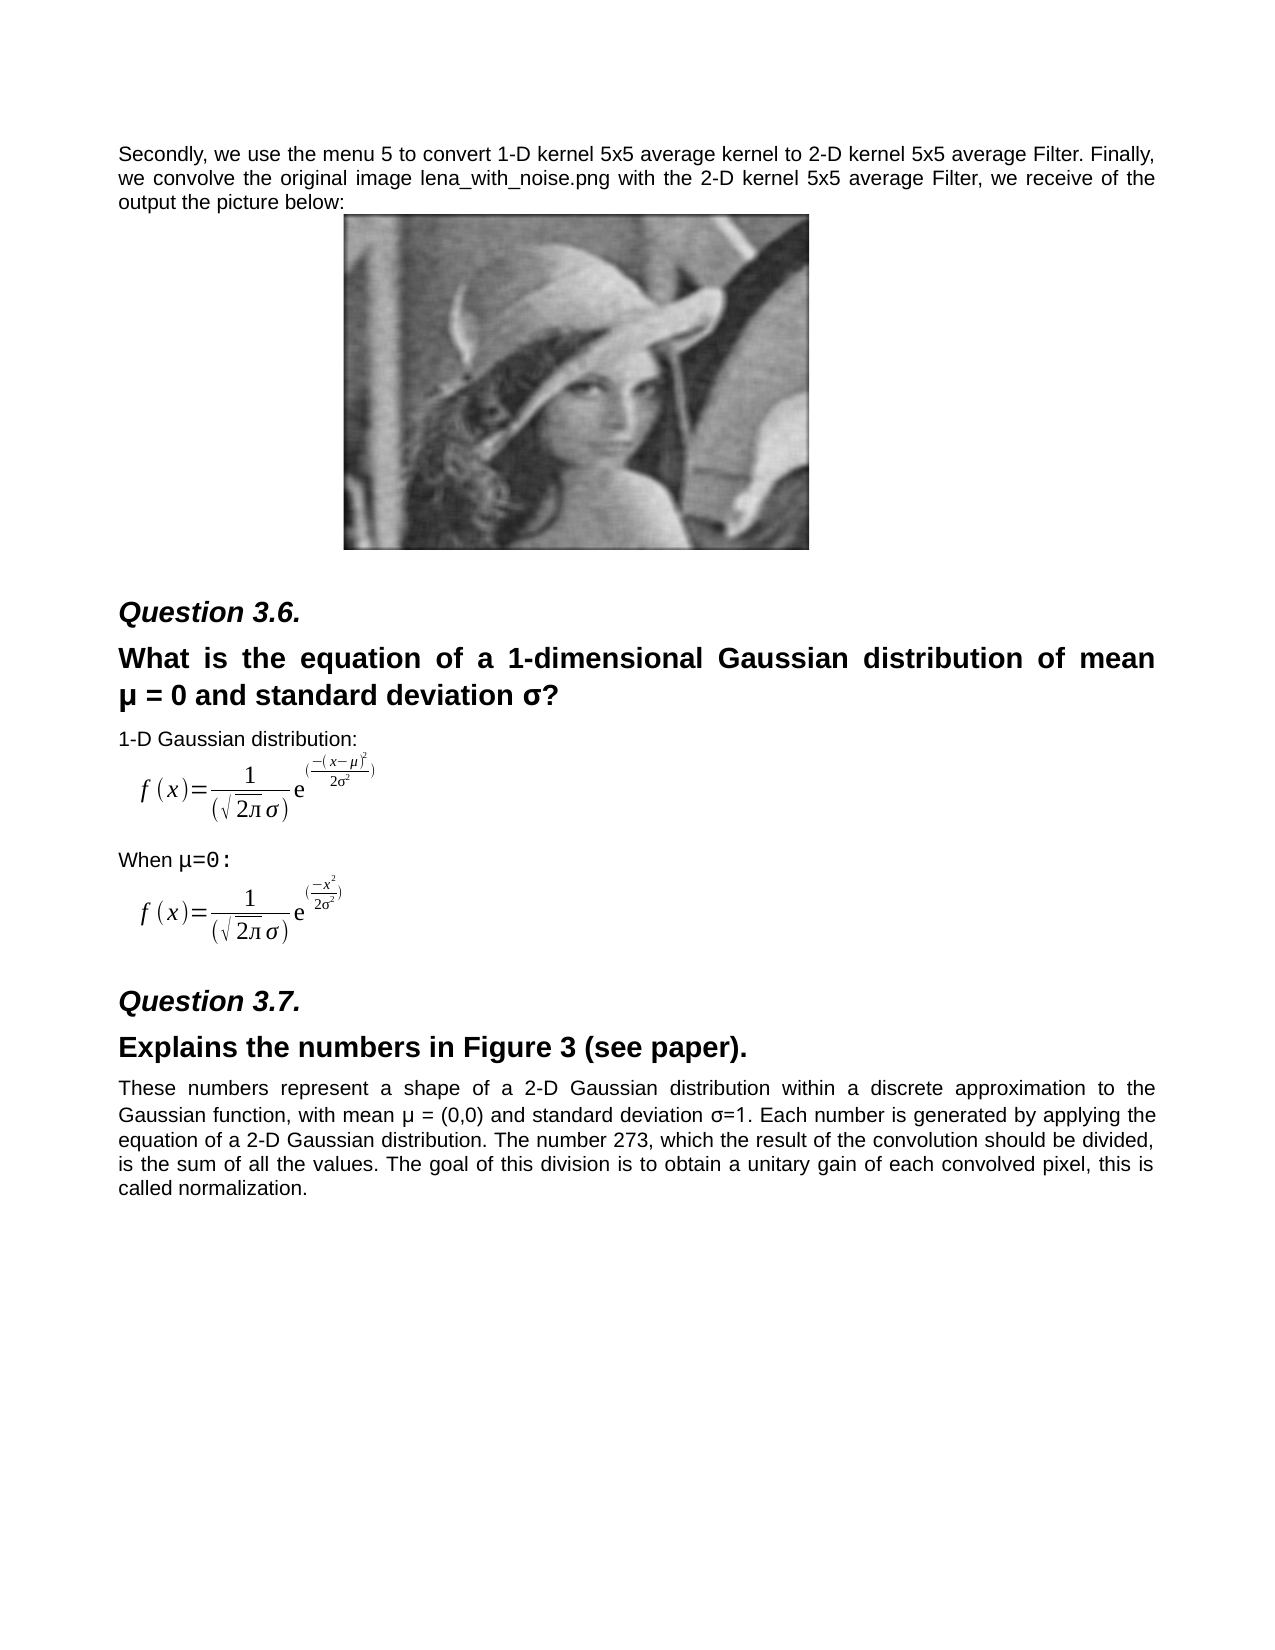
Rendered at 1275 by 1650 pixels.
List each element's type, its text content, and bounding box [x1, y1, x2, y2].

text When μ=0: [118, 847, 1157, 874]
text Explains the numbers in Figure 3 (see paper). [118, 1030, 1157, 1063]
picture [343, 214, 810, 550]
text What is the equation of a 1-dimensional Gaussian distribution of mean μ = 0 and standard deviation σ? [118, 641, 1157, 714]
subtitle Question 3.7. [118, 984, 1157, 1017]
text These numbers represent a shape of a 2-D Gaussian distribution within a discrete approximation to the Gaussian function, with mean μ = (0,0) and standard deviation σ=1. Each number is generated by applying the equation of a 2-D Gaussian distribution. The number 273, which the result of the convolution should be divided, is the sum of all the values. The goal of this division is to obtain a unitary gain of each convolved pixel, this is called normalization. [118, 1076, 1157, 1200]
subtitle Question 3.6. [118, 595, 1157, 628]
text 1-D Gaussian distribution: [118, 727, 1157, 751]
text Secondly, we use the menu 5 to convert 1-D kernel 5x5 average kernel to 2-D kernel 5x5 average Filter. Finally, we convolve the original image lena_with_noise.png with the 2-D kernel 5x5 average Filter, we receive of the output the picture below: [118, 142, 1157, 214]
